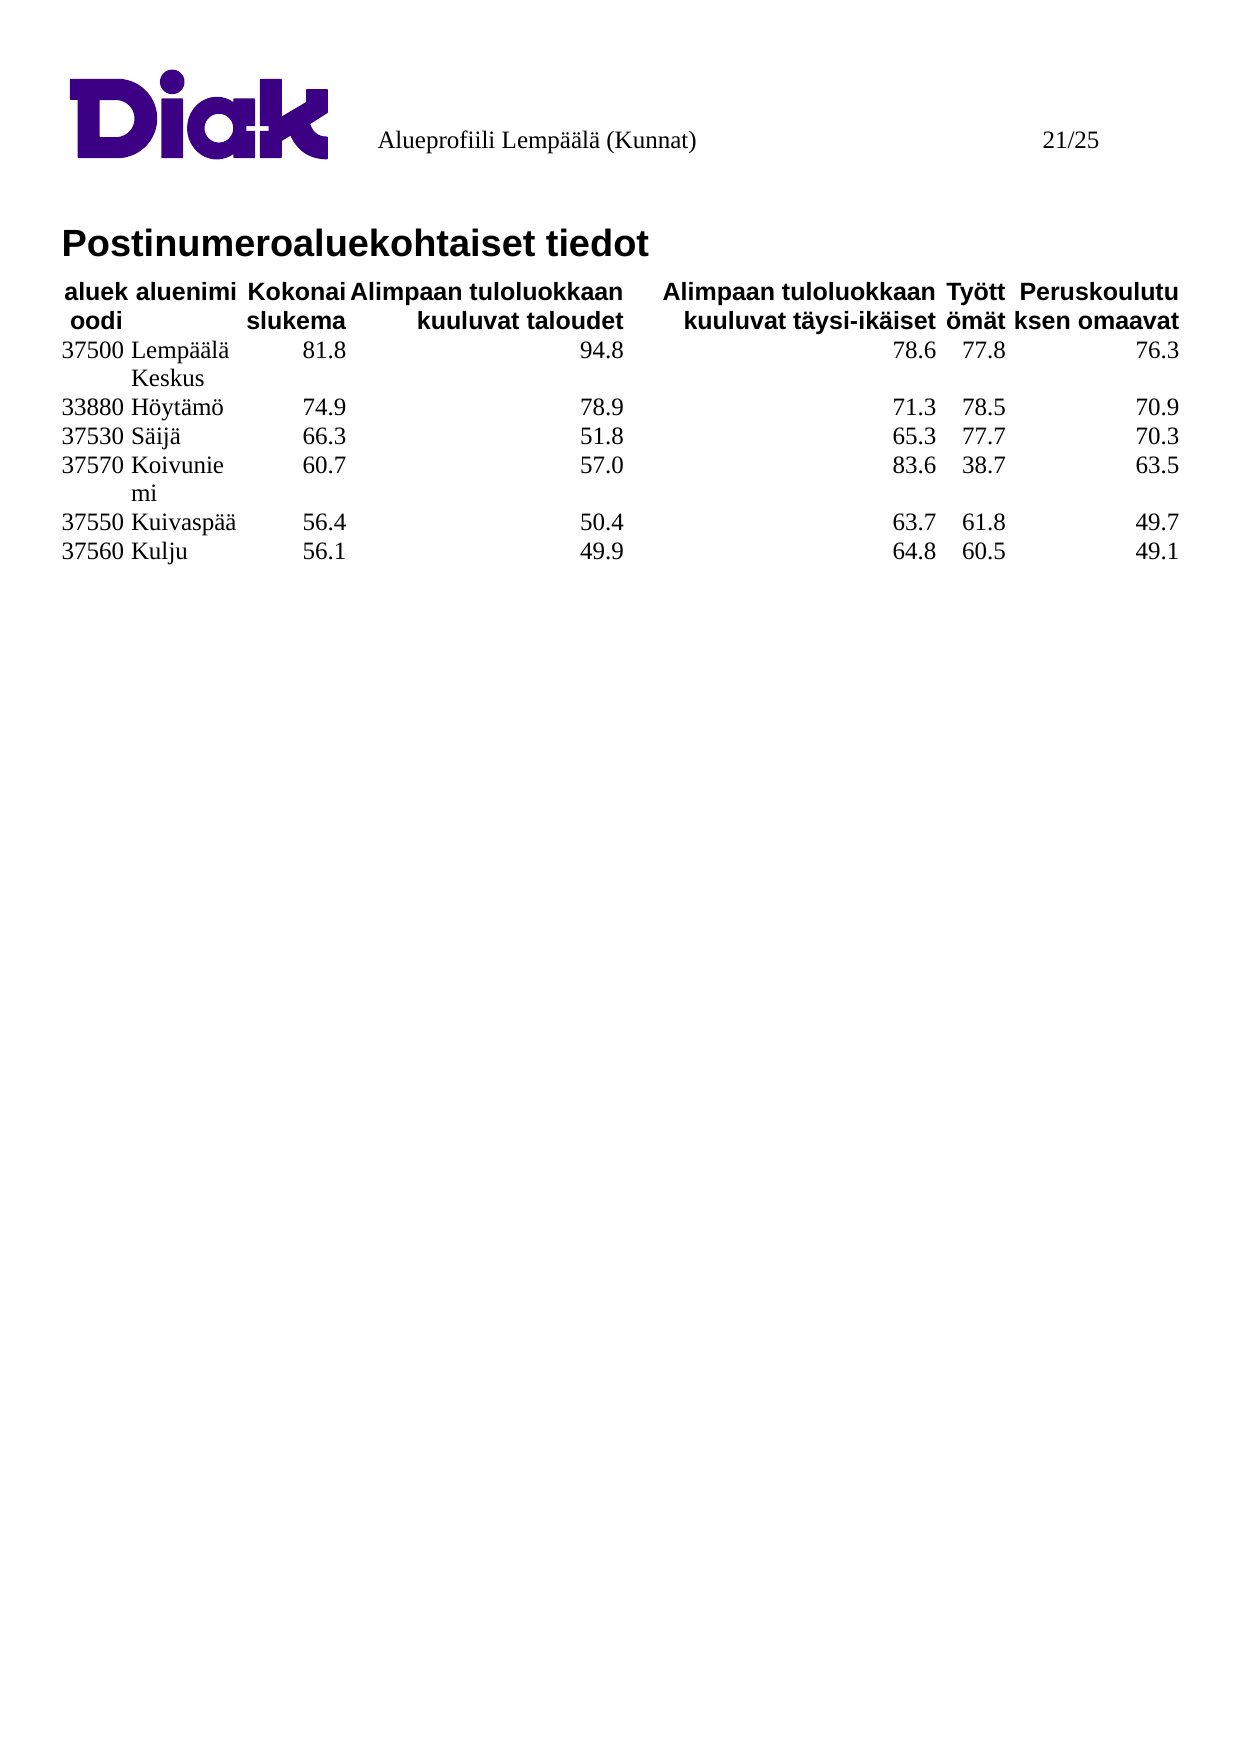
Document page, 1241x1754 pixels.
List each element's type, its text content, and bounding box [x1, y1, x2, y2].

table_cell 78.6 [624, 335, 936, 392]
table_cell 77.7 [936, 421, 1005, 450]
table_cell 49.9 [346, 536, 624, 565]
table_cell Kulju [131, 536, 242, 565]
table_cell 78.5 [936, 392, 1005, 421]
table_cell 37560 [61, 536, 131, 565]
table_cell 78.9 [346, 392, 624, 421]
table_cell 51.8 [346, 421, 624, 450]
table_cell 63.5 [1005, 450, 1179, 507]
table_cell 83.6 [624, 450, 936, 507]
table_cell Höytämö [131, 392, 242, 421]
table_cell 37500 [61, 335, 131, 392]
table_cell 56.1 [242, 536, 346, 565]
table_cell 74.9 [242, 392, 346, 421]
table_cell 60.7 [242, 450, 346, 507]
table_cell 49.7 [1005, 507, 1179, 536]
table_cell 57.0 [346, 450, 624, 507]
table_header Työttömät [936, 277, 1005, 335]
table_cell 70.3 [1005, 421, 1179, 450]
table_cell Säijä [131, 421, 242, 450]
table_cell 38.7 [936, 450, 1005, 507]
table_cell Kuivaspää [131, 507, 242, 536]
table_cell 37550 [61, 507, 131, 536]
table_cell Lempäälä Keskus [131, 335, 242, 392]
table_header Kokonaislukema [242, 277, 346, 335]
table_cell 33880 [61, 392, 131, 421]
table_cell 64.8 [624, 536, 936, 565]
table_cell 63.7 [624, 507, 936, 536]
table_cell 37570 [61, 450, 131, 507]
table_cell 61.8 [936, 507, 1005, 536]
table_cell 65.3 [624, 421, 936, 450]
table_cell 76.3 [1005, 335, 1179, 392]
table_header Peruskoulutuksen omaavat [1005, 277, 1179, 335]
table_cell 37530 [61, 421, 131, 450]
table_cell 94.8 [346, 335, 624, 392]
table_cell 71.3 [624, 392, 936, 421]
table_header Alimpaan tuloluokkaan kuuluvat täysi-ikäiset [624, 277, 936, 335]
table_cell 49.1 [1005, 536, 1179, 565]
table_header aluenimi [131, 277, 242, 335]
table_cell 77.8 [936, 335, 1005, 392]
table_cell 56.4 [242, 507, 346, 536]
table_cell Koivuniemi [131, 450, 242, 507]
table_header Alimpaan tuloluokkaan kuuluvat taloudet [346, 277, 624, 335]
table_cell 60.5 [936, 536, 1005, 565]
table_cell 66.3 [242, 421, 346, 450]
table_header aluekoodi [61, 277, 131, 335]
table_cell 70.9 [1005, 392, 1179, 421]
table_cell 81.8 [242, 335, 346, 392]
subtitle Postinumeroaluekohtaiset tiedot [61, 221, 1179, 265]
table_cell 50.4 [346, 507, 624, 536]
